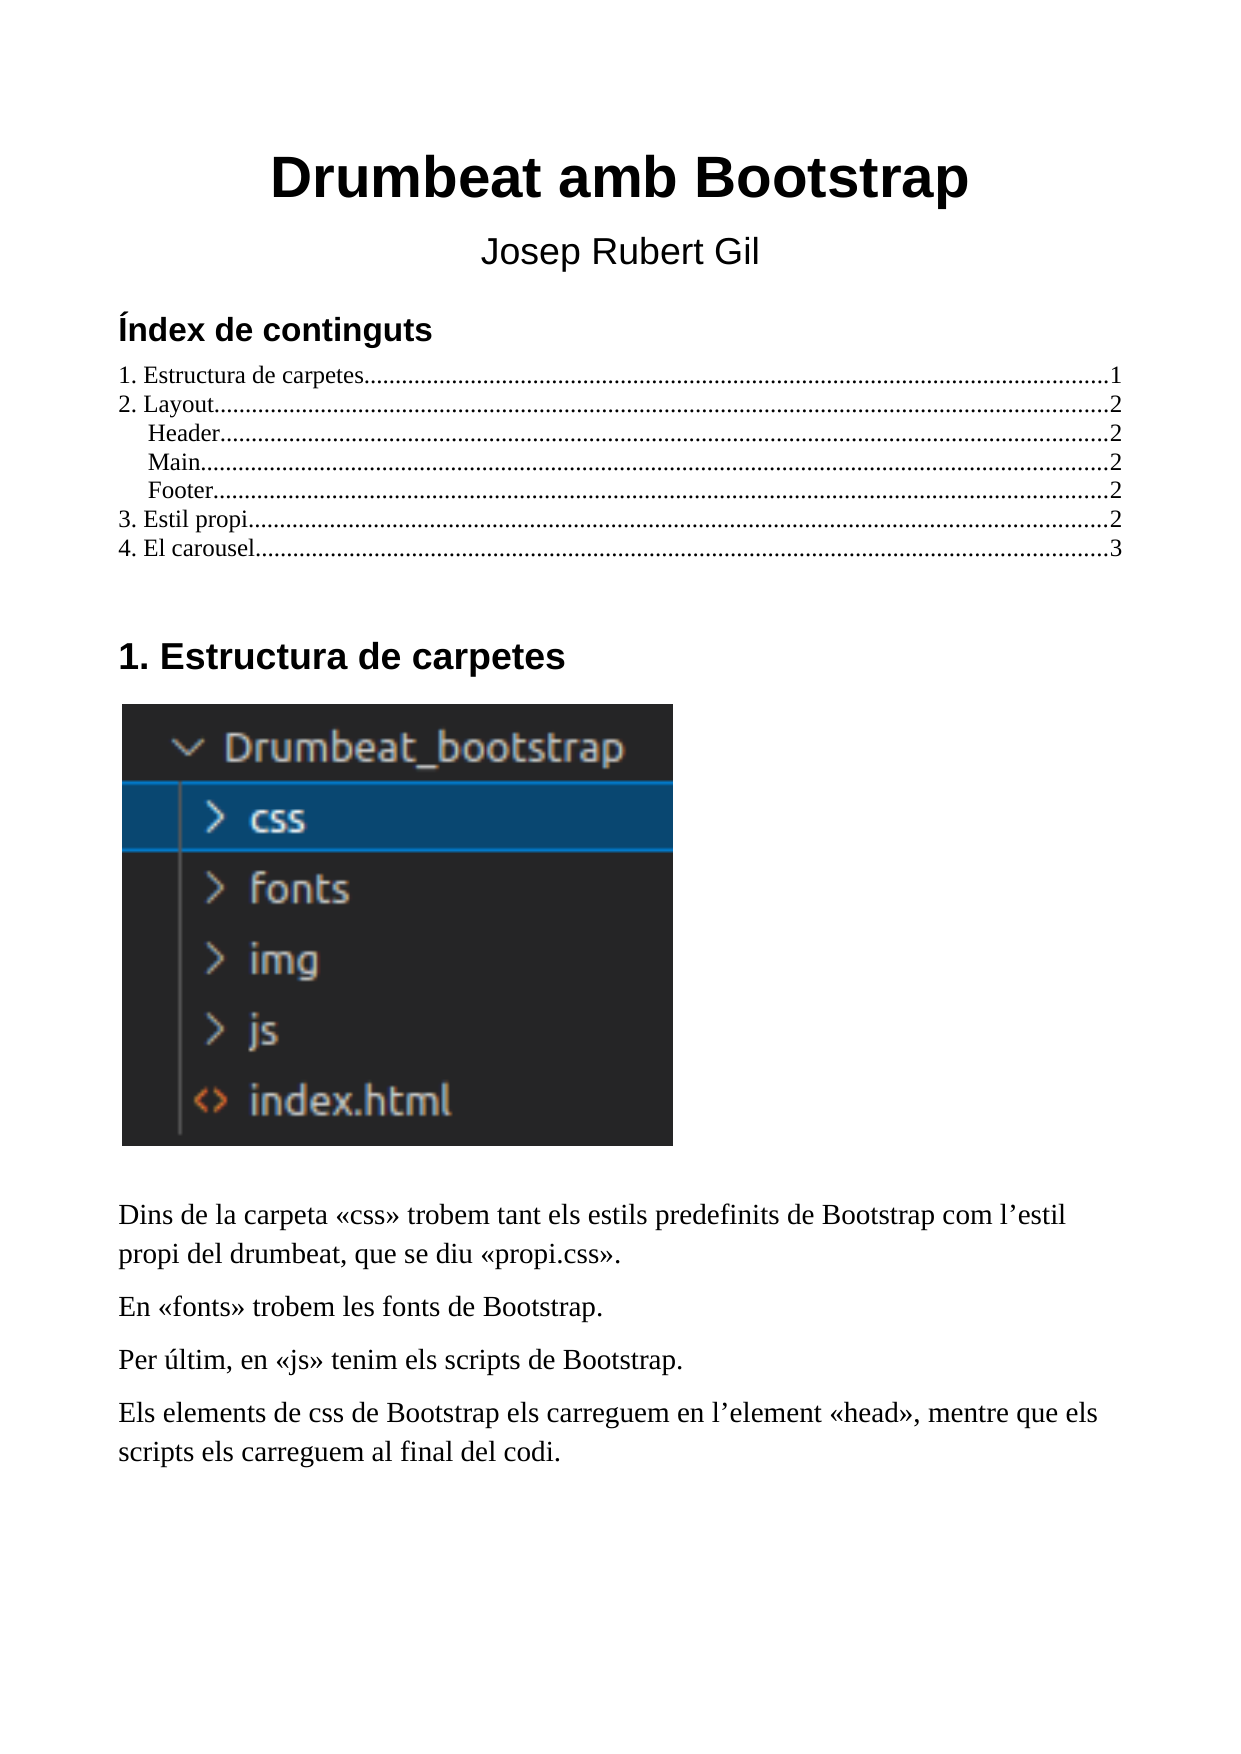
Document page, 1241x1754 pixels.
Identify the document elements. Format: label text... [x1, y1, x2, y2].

subtitle Índex de continguts [118, 309, 1122, 348]
subtitle Josep Rubert Gil [118, 229, 1122, 272]
text 3. Estil propi 2 [118, 504, 1122, 533]
text Dins de la carpeta «css» trobem tant els estils predefinits de Bootstrap com l’estil propi del drumbeat, que se diu «propi.css». [118, 1197, 1122, 1269]
picture [330, 704, 639, 1058]
text Header 2 [148, 418, 1122, 447]
title Drumbeat amb Bootstrap [118, 143, 1122, 210]
text 2. Layout 2 [118, 389, 1122, 418]
text 4. El carousel 3 [118, 533, 1122, 562]
text 1. Estructura de carpetes 1 [118, 361, 1122, 389]
text En «fonts» trobem les fonts de Bootstrap. [118, 1289, 1122, 1323]
text Per últim, en «js» tenim els scripts de Bootstrap. [118, 1342, 1122, 1376]
subtitle 1. Estructura de carpetes [118, 634, 1122, 677]
text Footer 2 [148, 476, 1122, 504]
text Main 2 [148, 447, 1122, 476]
text Els elements de css de Bootstrap els carreguem en l’element «head», mentre que els scripts els carreguem al final del codi. [118, 1395, 1122, 1467]
